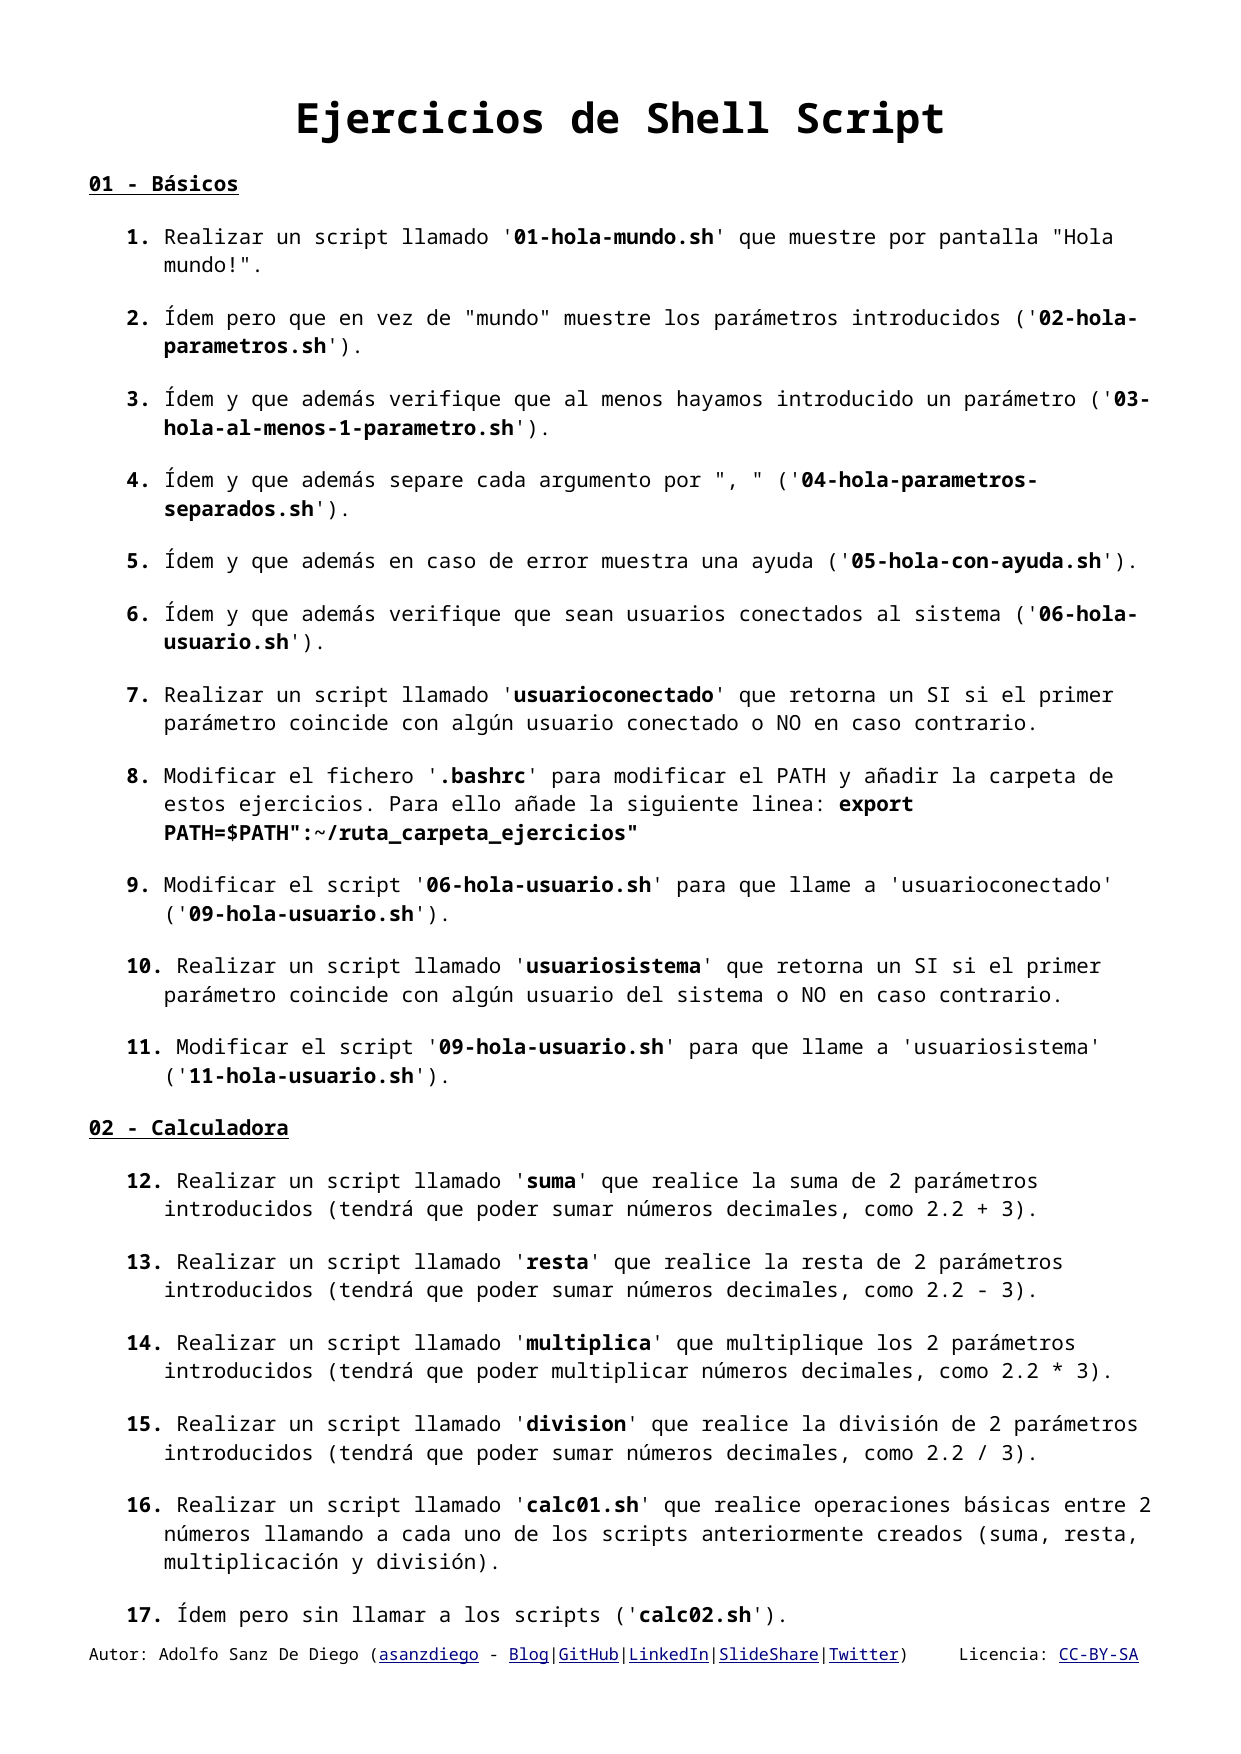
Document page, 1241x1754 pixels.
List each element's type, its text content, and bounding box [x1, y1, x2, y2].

list Realizar un script llamado 'usuariosistema' que retorna un SI si el primer parámetro coincide con algún usuario del sistema o NO en caso contrario. [126, 951, 1152, 1008]
list Ídem y que además verifique que al menos hayamos introducido un parámetro ('03-hola-al-menos-1-parametro.sh'). [126, 384, 1152, 441]
list Realizar un script llamado 'suma' que realice la suma de 2 parámetros introducidos (tendrá que poder sumar números decimales, como 2.2 + 3). [126, 1166, 1152, 1223]
list Modificar el script '06-hola-usuario.sh' para que llame a 'usuarioconectado' ('09-hola-usuario.sh'). [126, 870, 1152, 927]
list Realizar un script llamado 'multiplica' que multiplique los 2 parámetros introducidos (tendrá que poder multiplicar números decimales, como 2.2 * 3). [126, 1328, 1152, 1385]
list Ídem y que además en caso de error muestra una ayuda ('05-hola-con-ayuda.sh'). [126, 546, 1152, 575]
list Realizar un script llamado '01-hola-mundo.sh' que muestre por pantalla "Hola mundo!". [126, 222, 1152, 279]
list Realizar un script llamado 'calc01.sh' que realice operaciones básicas entre 2 números llamando a cada uno de los scripts anteriormente creados (suma, resta, multiplicación y división). [126, 1490, 1152, 1576]
list Realizar un script llamado 'resta' que realice la resta de 2 parámetros introducidos (tendrá que poder sumar números decimales, como 2.2 - 3). [126, 1247, 1152, 1304]
text Ejercicios de Shell Script [88, 88, 1152, 145]
list Ídem pero que en vez de "mundo" muestre los parámetros introducidos ('02-hola-parametros.sh'). [126, 303, 1152, 360]
list Ídem pero sin llamar a los scripts ('calc02.sh'). [126, 1600, 1152, 1628]
text 01 - Básicos [88, 169, 1152, 198]
list Ídem y que además verifique que sean usuarios conectados al sistema ('06-hola-usuario.sh'). [126, 599, 1152, 656]
list Ídem y que además separe cada argumento por ", " ('04-hola-parametros-separados.sh'). [126, 465, 1152, 522]
text 02 - Calculadora [88, 1113, 1152, 1142]
list Modificar el script '09-hola-usuario.sh' para que llame a 'usuariosistema' ('11-hola-usuario.sh'). [126, 1032, 1152, 1089]
list Realizar un script llamado 'usuarioconectado' que retorna un SI si el primer parámetro coincide con algún usuario conectado o NO en caso contrario. [126, 680, 1152, 737]
list Realizar un script llamado 'division' que realice la división de 2 parámetros introducidos (tendrá que poder sumar números decimales, como 2.2 / 3). [126, 1409, 1152, 1466]
list Modificar el fichero '.bashrc' para modificar el PATH y añadir la carpeta de estos ejercicios. Para ello añade la siguiente linea: export PATH=$PATH":~/ruta_carpeta_ejercicios" [126, 761, 1152, 846]
